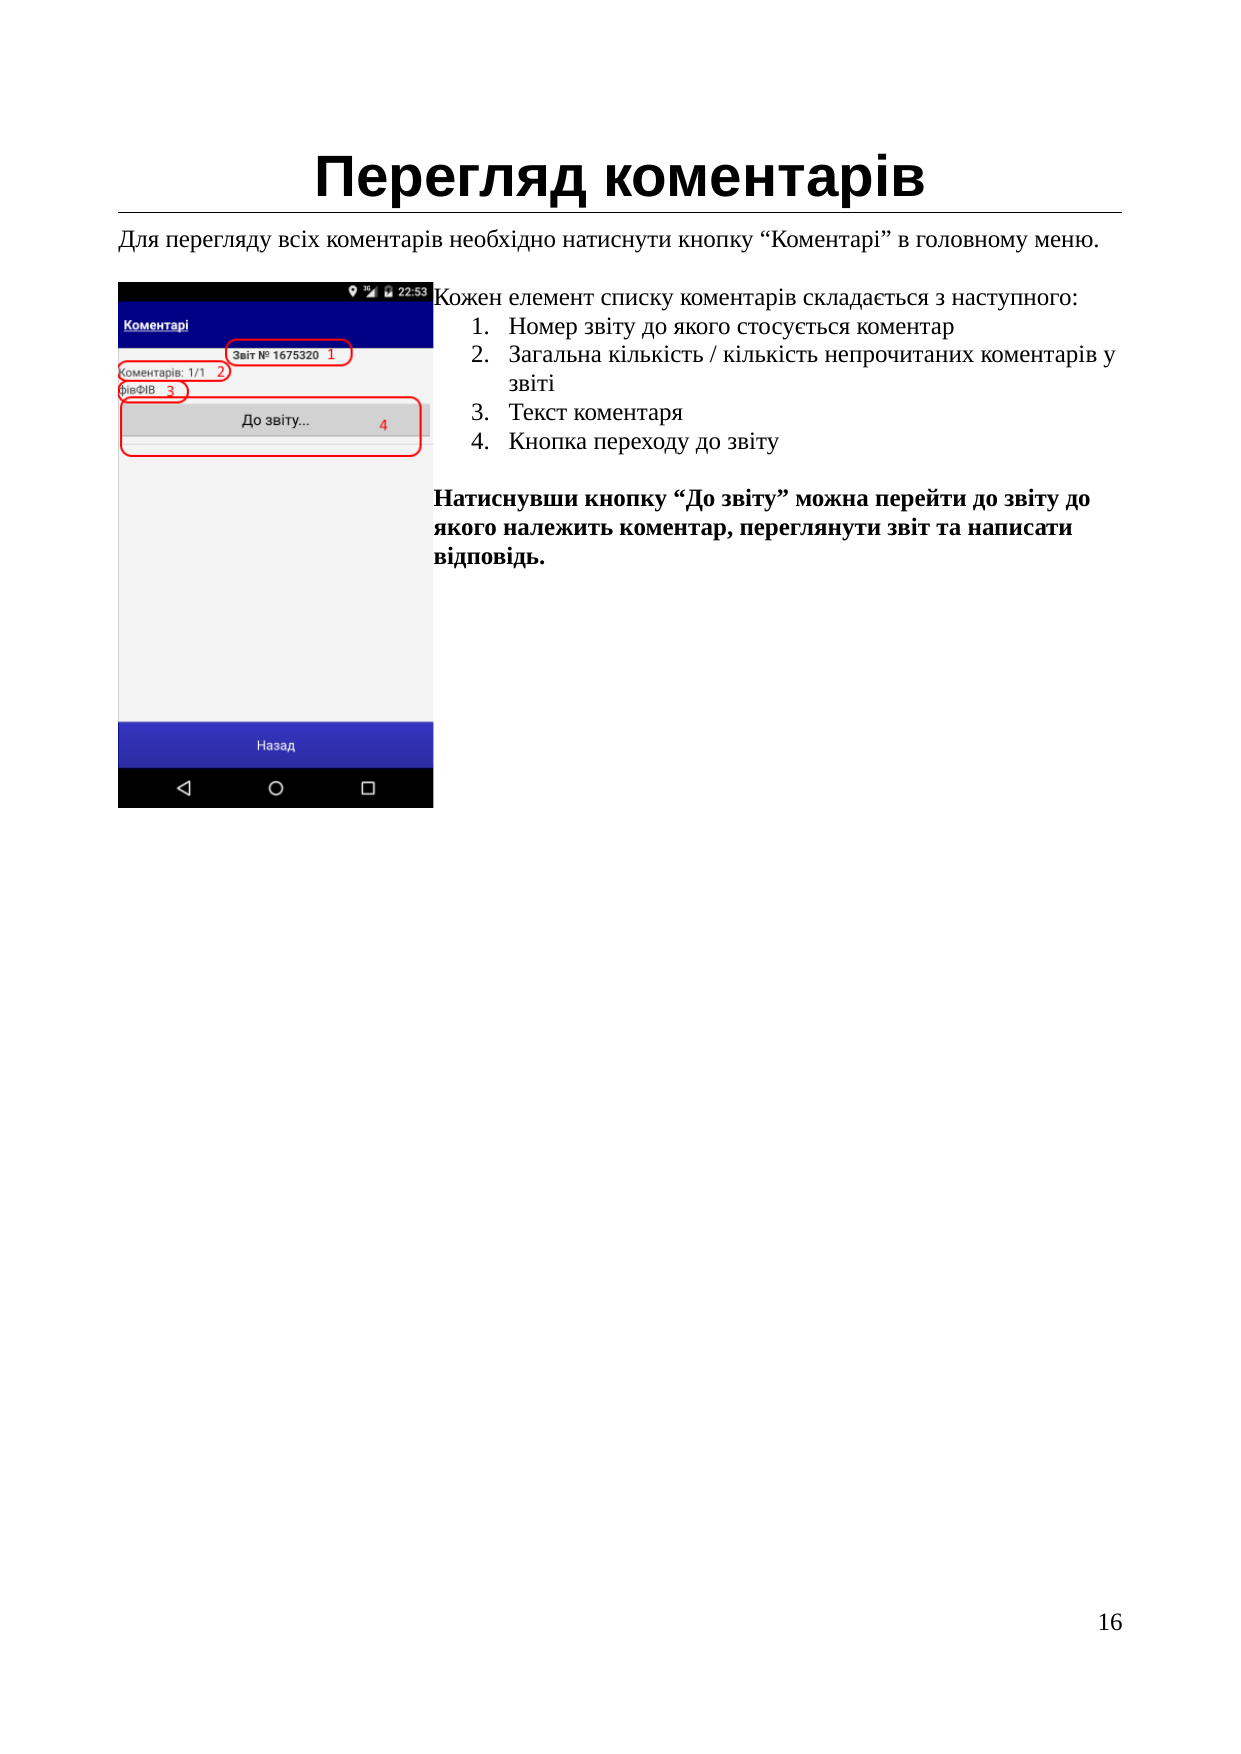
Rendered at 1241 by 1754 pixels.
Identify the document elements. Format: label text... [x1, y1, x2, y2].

text Для перегляду всіх коментарів необхідно натиснути кнопку “Коментарі” в головному меню. [118, 224, 1122, 253]
list Текст коментаря [434, 397, 1122, 426]
picture [118, 282, 434, 808]
list Номер звіту до якого стосується коментар [434, 311, 1122, 339]
text Натиснувши кнопку “До звіту” можна перейти до звіту до якого належить коментар, переглянути звіт та написати відповідь. [434, 483, 1122, 569]
list Загальна кількість / кількість непрочитаних коментарів у звіті [434, 339, 1122, 397]
text Кожен елемент списку коментарів складається з наступного: [434, 282, 1122, 311]
list Кнопка переходу до звіту [434, 426, 1122, 454]
subtitle Перегляд коментарів [118, 139, 1122, 212]
